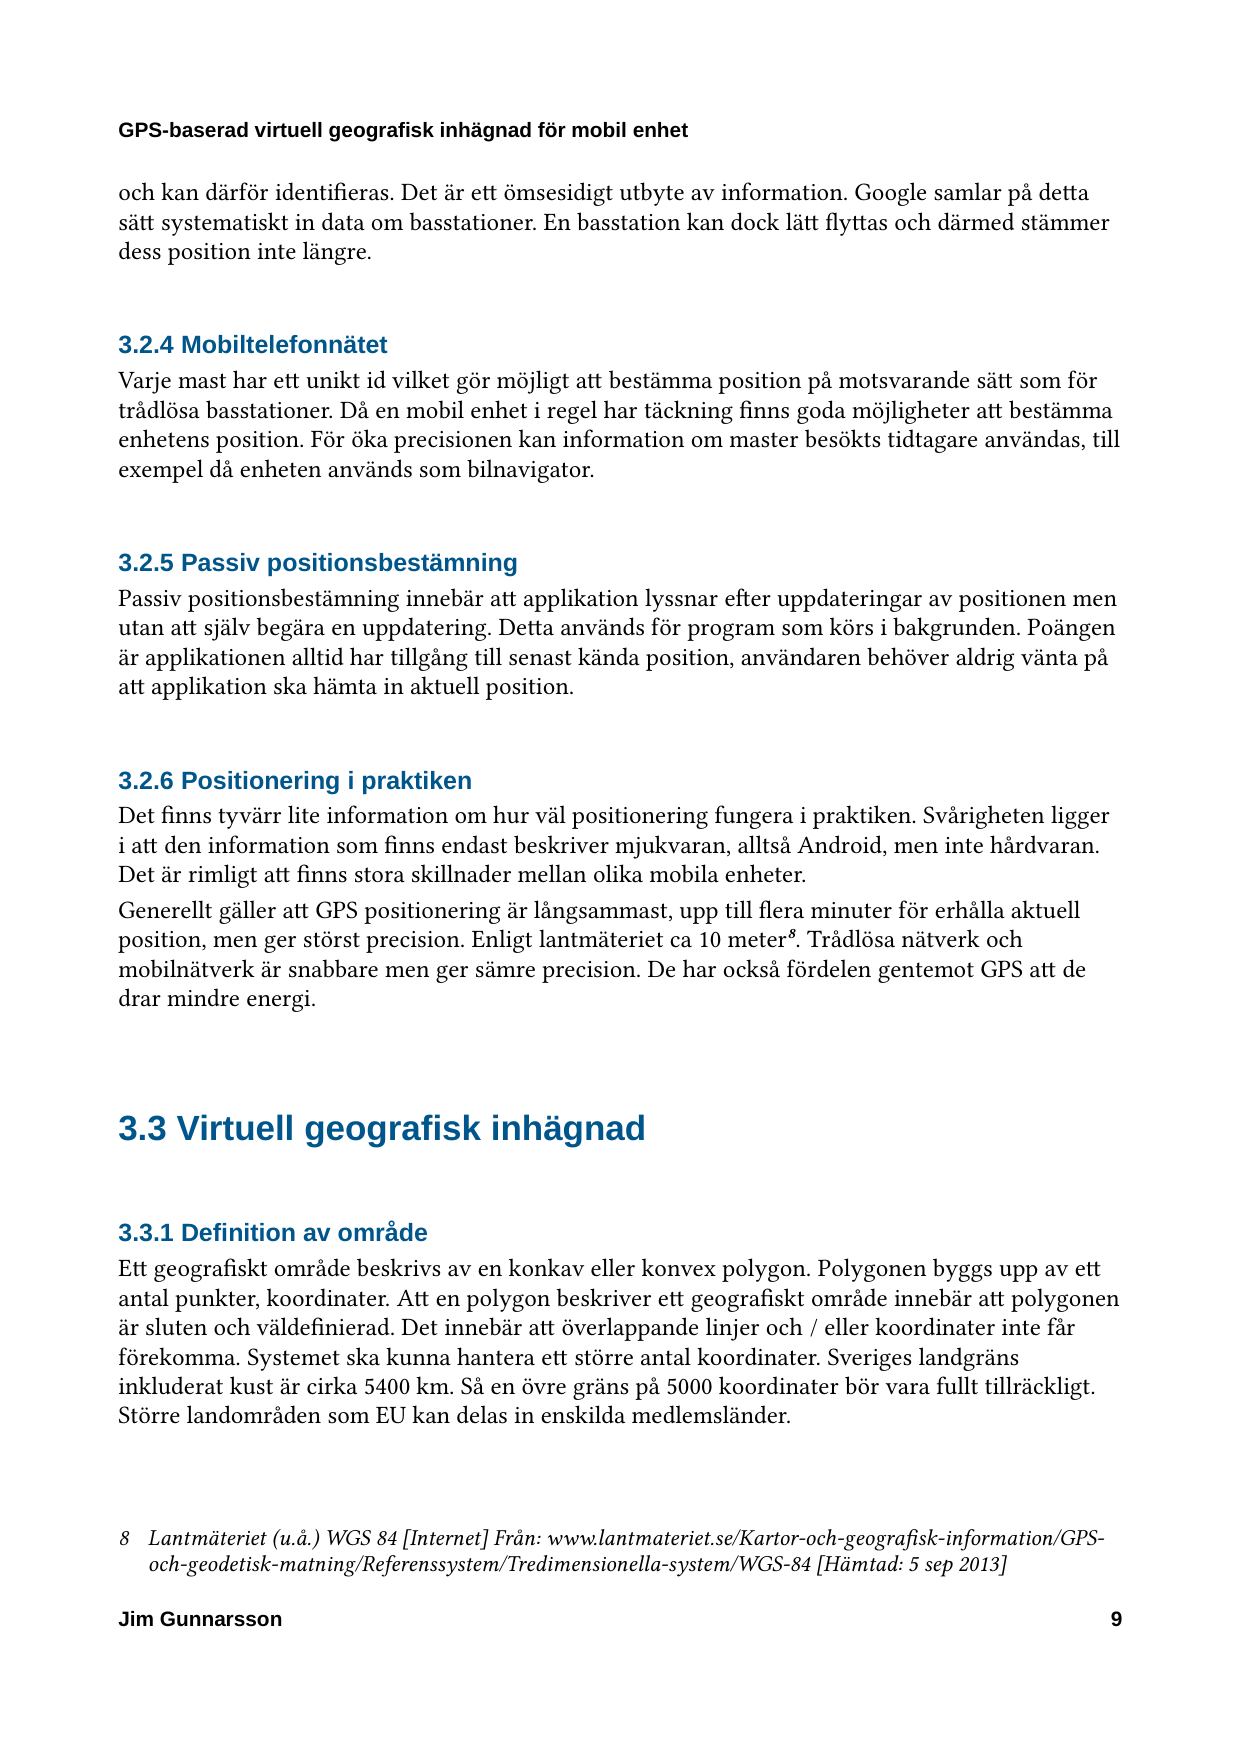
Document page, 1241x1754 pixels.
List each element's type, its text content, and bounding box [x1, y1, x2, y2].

subtitle Mobiltelefonnätet [118, 331, 1122, 359]
subtitle Virtuell geografisk inhägnad [118, 1107, 1122, 1147]
text Generellt gäller att GPS positionering är långsammast, upp till flera minuter för erhålla aktuell position, men ger störst precision. Enligt lantmäteriet ca 10 meter. Trådlösa nätverk och mobilnätverk är snabbare men ger sämre precision. De har också fördelen gentemot GPS att de drar mindre energi. [118, 895, 1122, 1013]
text Varje mast har ett unikt id vilket gör möjligt att bestämma position på motsvarande sätt som för trådlösa basstationer. Då en mobil enhet i regel har täckning finns goda möjligheter att bestämma enhetens position. För öka precisionen kan information om master besökts tidtagare användas, till exempel då enheten används som bilnavigator. [118, 365, 1122, 483]
subtitle Definition av område [118, 1218, 1122, 1247]
text Ett geografiskt område beskrivs av en konkav eller konvex polygon. Polygonen byggs upp av ett antal punkter, koordinater. Att en polygon beskriver ett geografiskt område innebär att polygonen är sluten och väldefinierad. Det innebär att överlappande linjer och / eller koordinater inte får förekomma. Systemet ska kunna hantera ett större antal koordinater. Sveriges landgräns inkluderat kust är cirka 5400 km. Så en övre gräns på 5000 koordinater bör vara fullt tillräckligt. Större landområden som EU kan delas in enskilda medlemsländer. [118, 1253, 1122, 1430]
subtitle Passiv positionsbestämning [118, 548, 1122, 577]
text Det finns tyvärr lite information om hur väl positionering fungera i praktiken. Svårigheten ligger i att den information som finns endast beskriver mjukvaran, alltså Android, men inte hårdvaran. Det är rimligt att finns stora skillnader mellan olika mobila enheter. [118, 800, 1122, 889]
text Passiv positionsbestämning innebär att applikation lyssnar efter uppdateringar av positionen men utan att själv begära en uppdatering. Detta används för program som körs i bakgrunden. Poängen är applikationen alltid har tillgång till senast kända position, användaren behöver aldrig vänta på att applikation ska hämta in aktuell position. [118, 583, 1122, 701]
text och kan därför identifieras. Det är ett ömsesidigt utbyte av information. Google samlar på detta sätt systematiskt in data om basstationer. En basstation kan dock lätt flyttas och därmed stämmer dess position inte längre. [118, 177, 1122, 266]
subtitle Positionering i praktiken [118, 766, 1122, 794]
text Lantmäteriet (u.å.) WGS 84 [Internet] Från: www.lantmateriet.se/Kartor-och-geografisk-information/GPS-och-geodetisk-matning/Referenssystem/Tredimensionella-system/WGS-84 [Hämtad: 5 sep 2013] [118, 1524, 1122, 1577]
